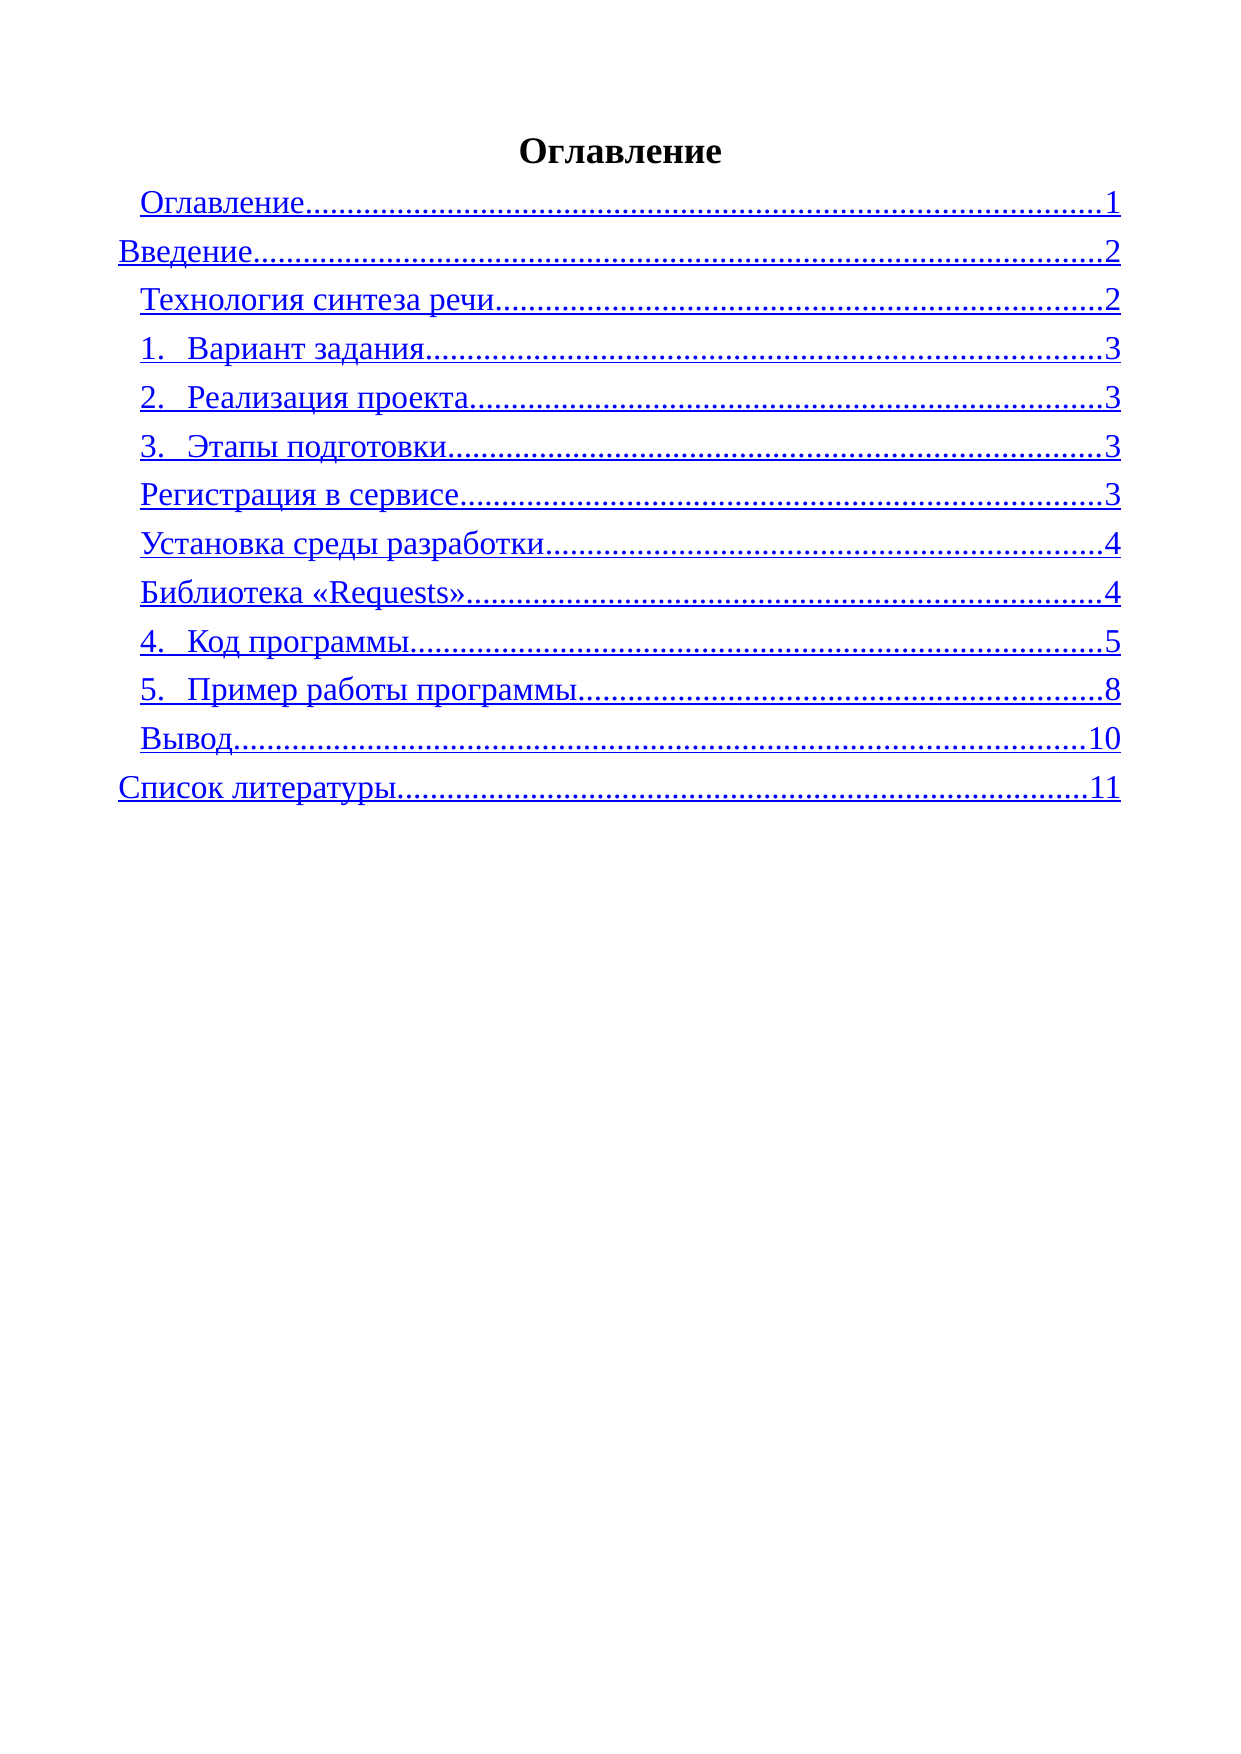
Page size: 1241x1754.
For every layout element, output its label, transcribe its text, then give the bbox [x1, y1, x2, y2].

text Установка среды разработки 4 [140, 523, 1122, 562]
text 2. Реализация проекта 3 [140, 377, 1122, 415]
text Оглавление 1 [140, 182, 1122, 220]
text 5. Пример работы программы 8 [140, 669, 1122, 708]
text Технология синтеза речи 2 [140, 279, 1122, 318]
text Введение 2 [118, 231, 1122, 269]
text Вывод 10 [140, 718, 1122, 757]
text 1. Вариант задания 3 [140, 328, 1122, 367]
text 3. Этапы подготовки 3 [140, 426, 1122, 464]
text Библиотека «Requests» 4 [140, 572, 1122, 610]
text 4. Код программы 5 [140, 621, 1122, 659]
text Регистрация в сервисе 3 [140, 474, 1122, 513]
text Оглавление [118, 128, 1122, 172]
text Список литературы 11 [118, 767, 1122, 805]
